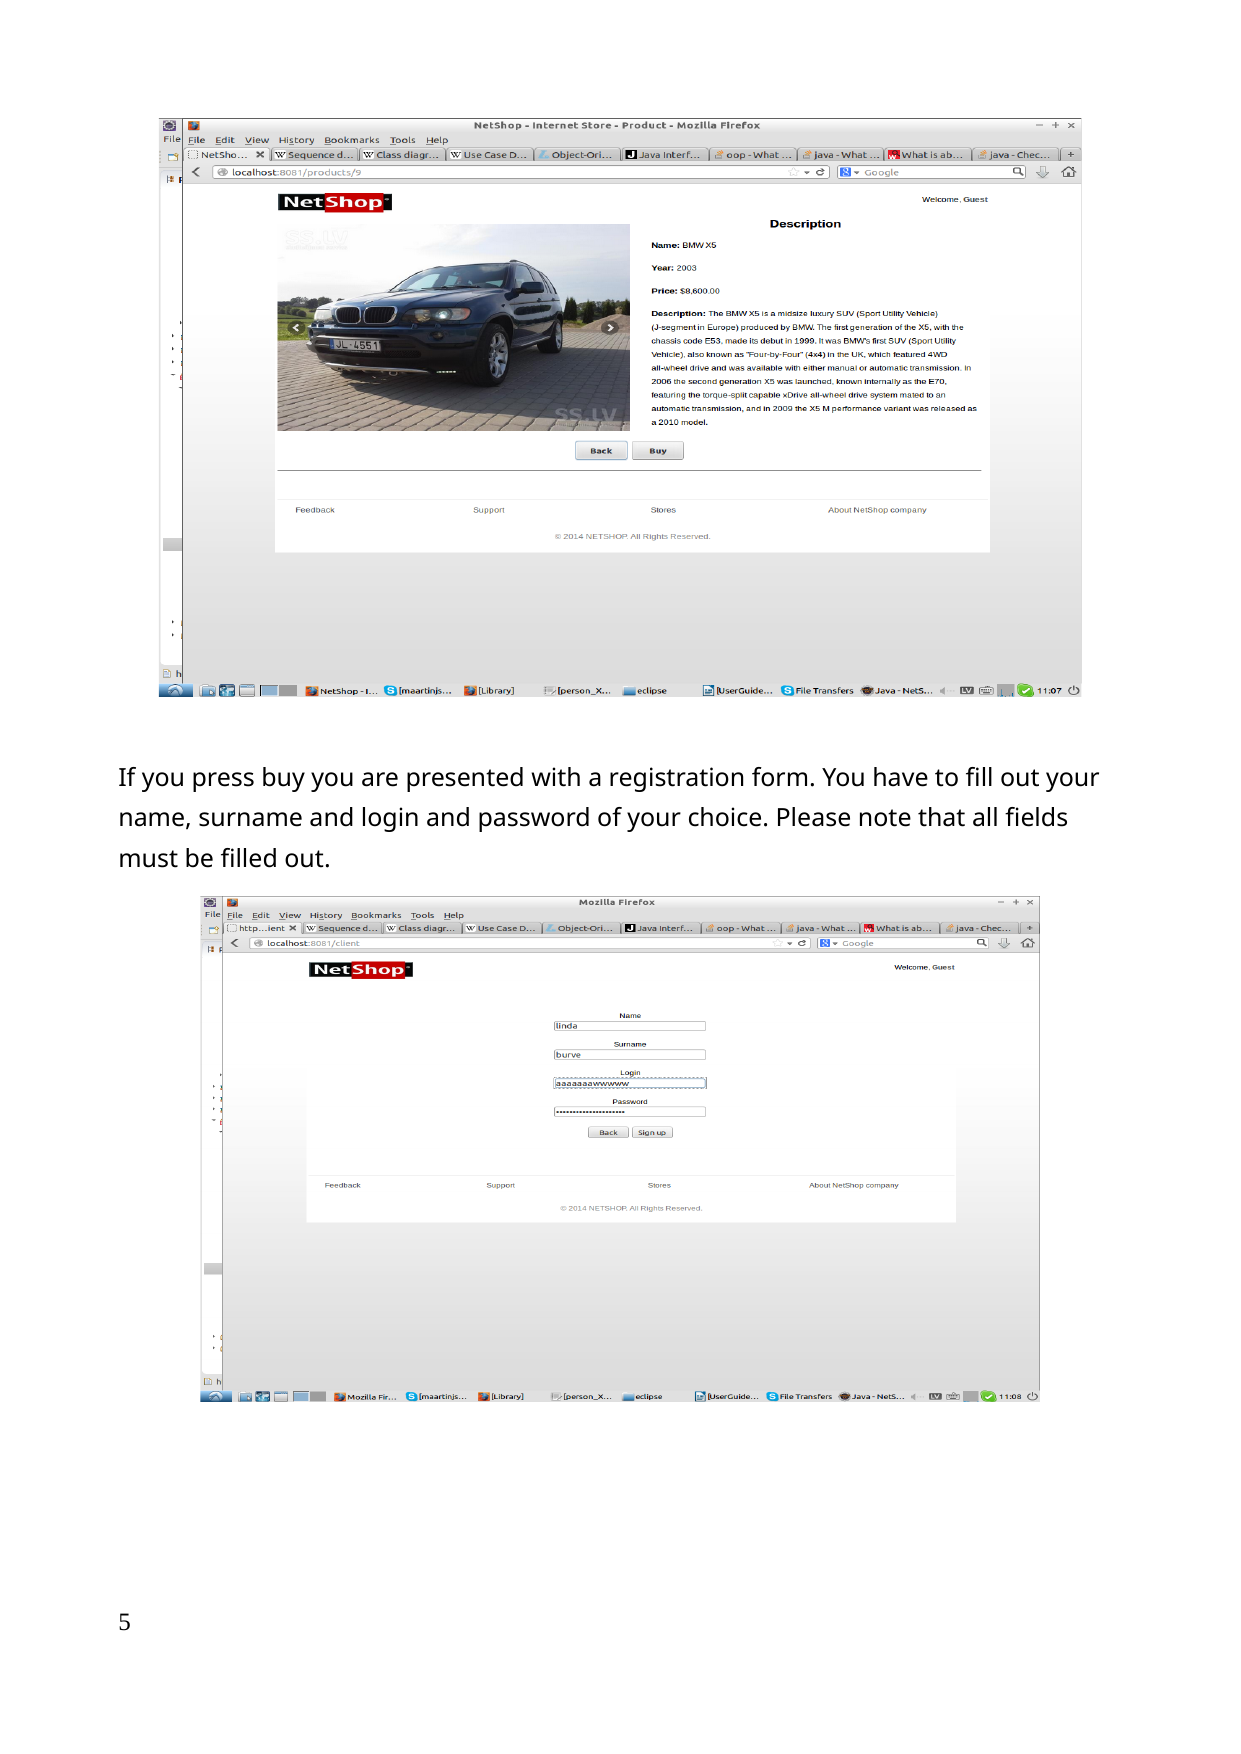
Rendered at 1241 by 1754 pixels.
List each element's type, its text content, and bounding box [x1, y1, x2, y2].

text If you press buy you are presented with a registration form. You have to fill out your name, surname and login and password of your choice. Please note that all fields must be filled out. [118, 759, 1122, 875]
picture [158, 118, 1082, 697]
picture [200, 896, 1040, 1402]
